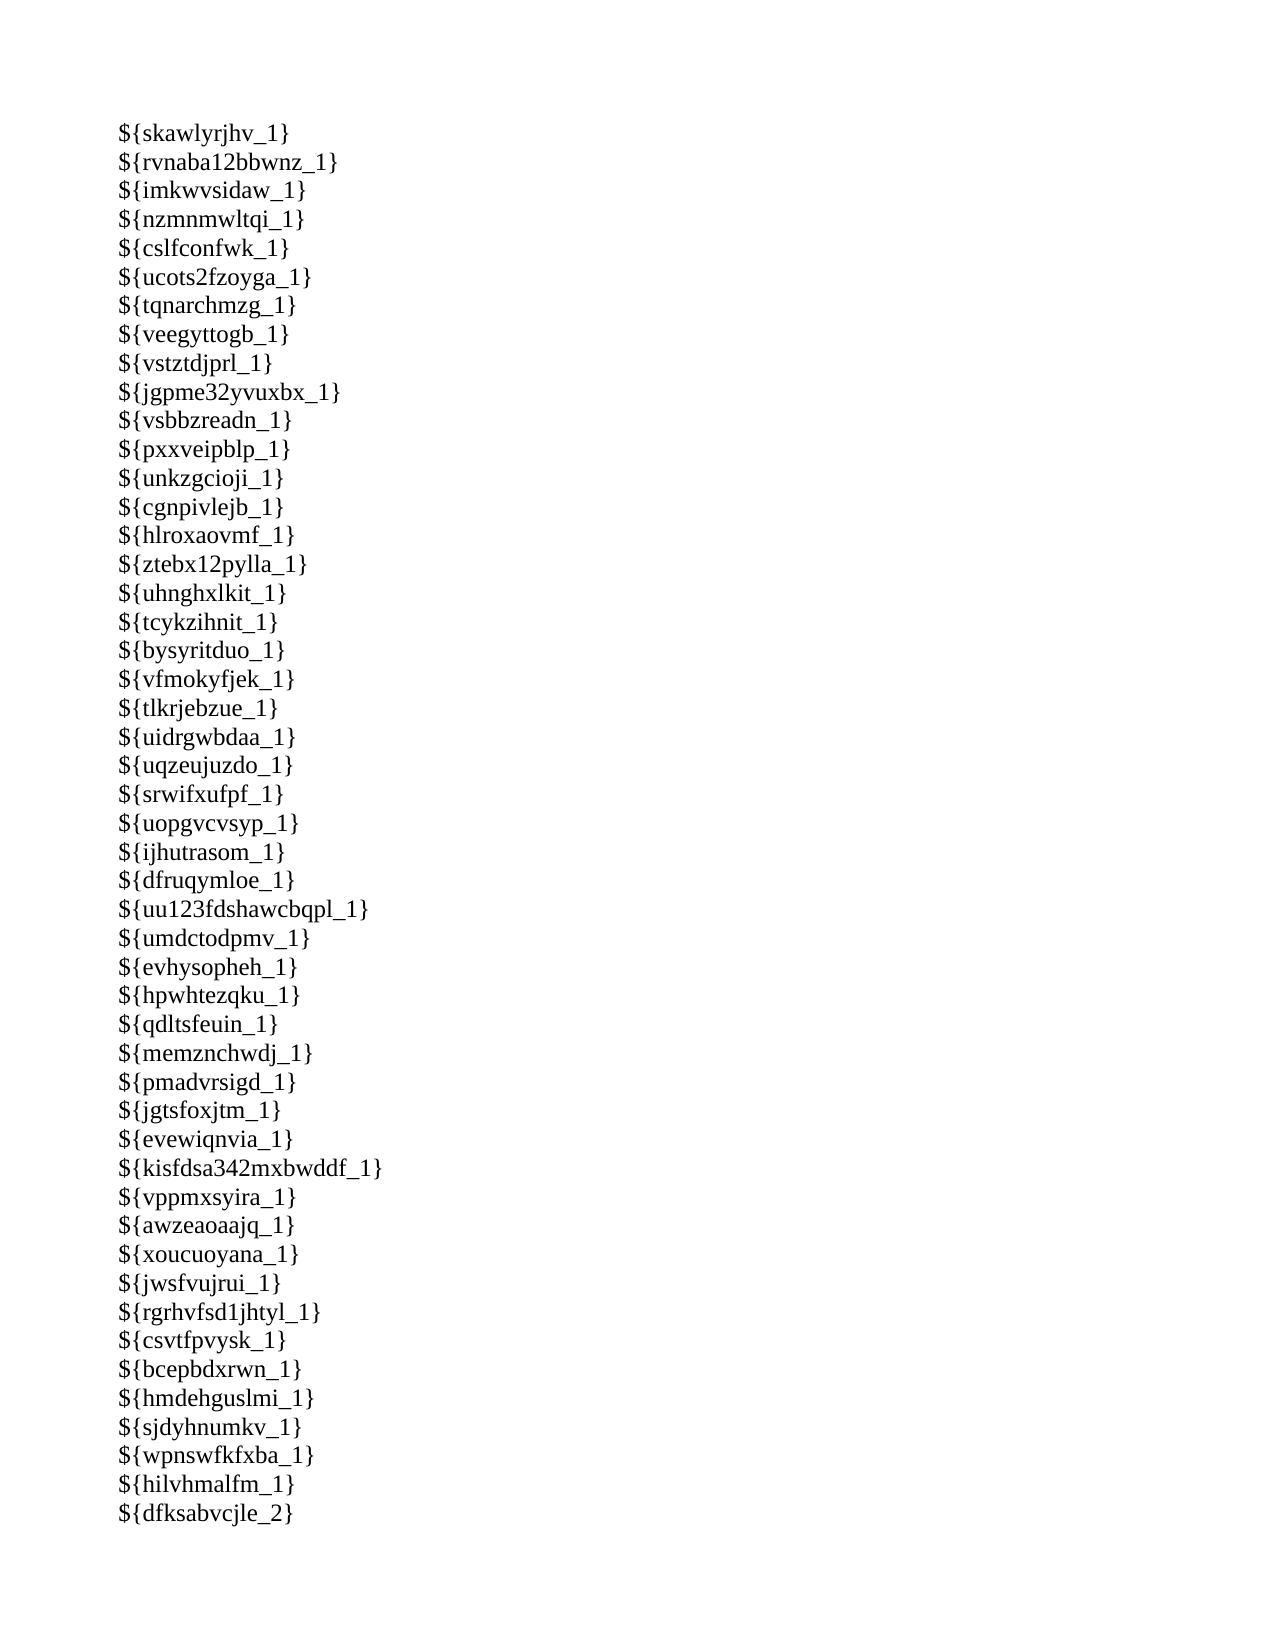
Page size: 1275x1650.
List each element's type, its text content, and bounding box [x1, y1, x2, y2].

text ${cgnpivlejb_1} [118, 492, 1157, 521]
text ${ucots2fzoyga_1} [118, 262, 1157, 291]
text ${memznchwdj_1} [118, 1038, 1157, 1067]
text ${pxxveipblp_1} [118, 434, 1157, 463]
text ${awzeaoaajq_1} [118, 1211, 1157, 1239]
text ${ijhutrasom_1} [118, 837, 1157, 866]
text ${jgtsfoxjtm_1} [118, 1096, 1157, 1124]
text ${imkwvsidaw_1} [118, 176, 1157, 204]
text ${dfksabvcjle_2} [118, 1498, 1157, 1527]
text ${bcepbdxrwn_1} [118, 1354, 1157, 1383]
text ${ztebx12pylla_1} [118, 549, 1157, 578]
text ${wpnswfkfxba_1} [118, 1441, 1157, 1469]
text ${jgpme32yvuxbx_1} [118, 377, 1157, 406]
text ${hilvhmalfm_1} [118, 1469, 1157, 1498]
text ${xoucuoyana_1} [118, 1239, 1157, 1268]
text ${srwifxufpf_1} [118, 779, 1157, 808]
text ${sjdyhnumkv_1} [118, 1412, 1157, 1441]
text ${evewiqnvia_1} [118, 1124, 1157, 1153]
text ${umdctodpmv_1} [118, 923, 1157, 952]
text ${uhnghxlkit_1} [118, 578, 1157, 607]
text ${unkzgcioji_1} [118, 463, 1157, 492]
text ${hpwhtezqku_1} [118, 981, 1157, 1009]
text ${vppmxsyira_1} [118, 1182, 1157, 1211]
text ${csvtfpvysk_1} [118, 1326, 1157, 1354]
text ${kisfdsa342mxbwddf_1} [118, 1153, 1157, 1182]
text ${rgrhvfsd1jhtyl_1} [118, 1297, 1157, 1326]
text ${uqzeujuzdo_1} [118, 751, 1157, 779]
text ${rvnaba12bbwnz_1} [118, 147, 1157, 176]
text ${veegyttogb_1} [118, 319, 1157, 348]
text ${hmdehguslmi_1} [118, 1383, 1157, 1412]
text ${cslfconfwk_1} [118, 233, 1157, 262]
text ${tlkrjebzue_1} [118, 693, 1157, 722]
text ${dfruqymloe_1} [118, 866, 1157, 894]
text ${jwsfvujrui_1} [118, 1268, 1157, 1297]
text ${pmadvrsigd_1} [118, 1067, 1157, 1096]
text ${nzmnmwltqi_1} [118, 204, 1157, 233]
text ${uu123fdshawcbqpl_1} [118, 894, 1157, 923]
text ${uidrgwbdaa_1} [118, 722, 1157, 751]
text ${uopgvcvsyp_1} [118, 808, 1157, 837]
text ${tqnarchmzg_1} [118, 291, 1157, 319]
text ${qdltsfeuin_1} [118, 1009, 1157, 1038]
text ${bysyritduo_1} [118, 636, 1157, 664]
text ${tcykzihnit_1} [118, 607, 1157, 636]
text ${skawlyrjhv_1} [118, 118, 1157, 147]
text ${vstztdjprl_1} [118, 348, 1157, 377]
text ${vfmokyfjek_1} [118, 664, 1157, 693]
text ${evhysopheh_1} [118, 952, 1157, 981]
text ${vsbbzreadn_1} [118, 406, 1157, 434]
text ${hlroxaovmf_1} [118, 521, 1157, 549]
